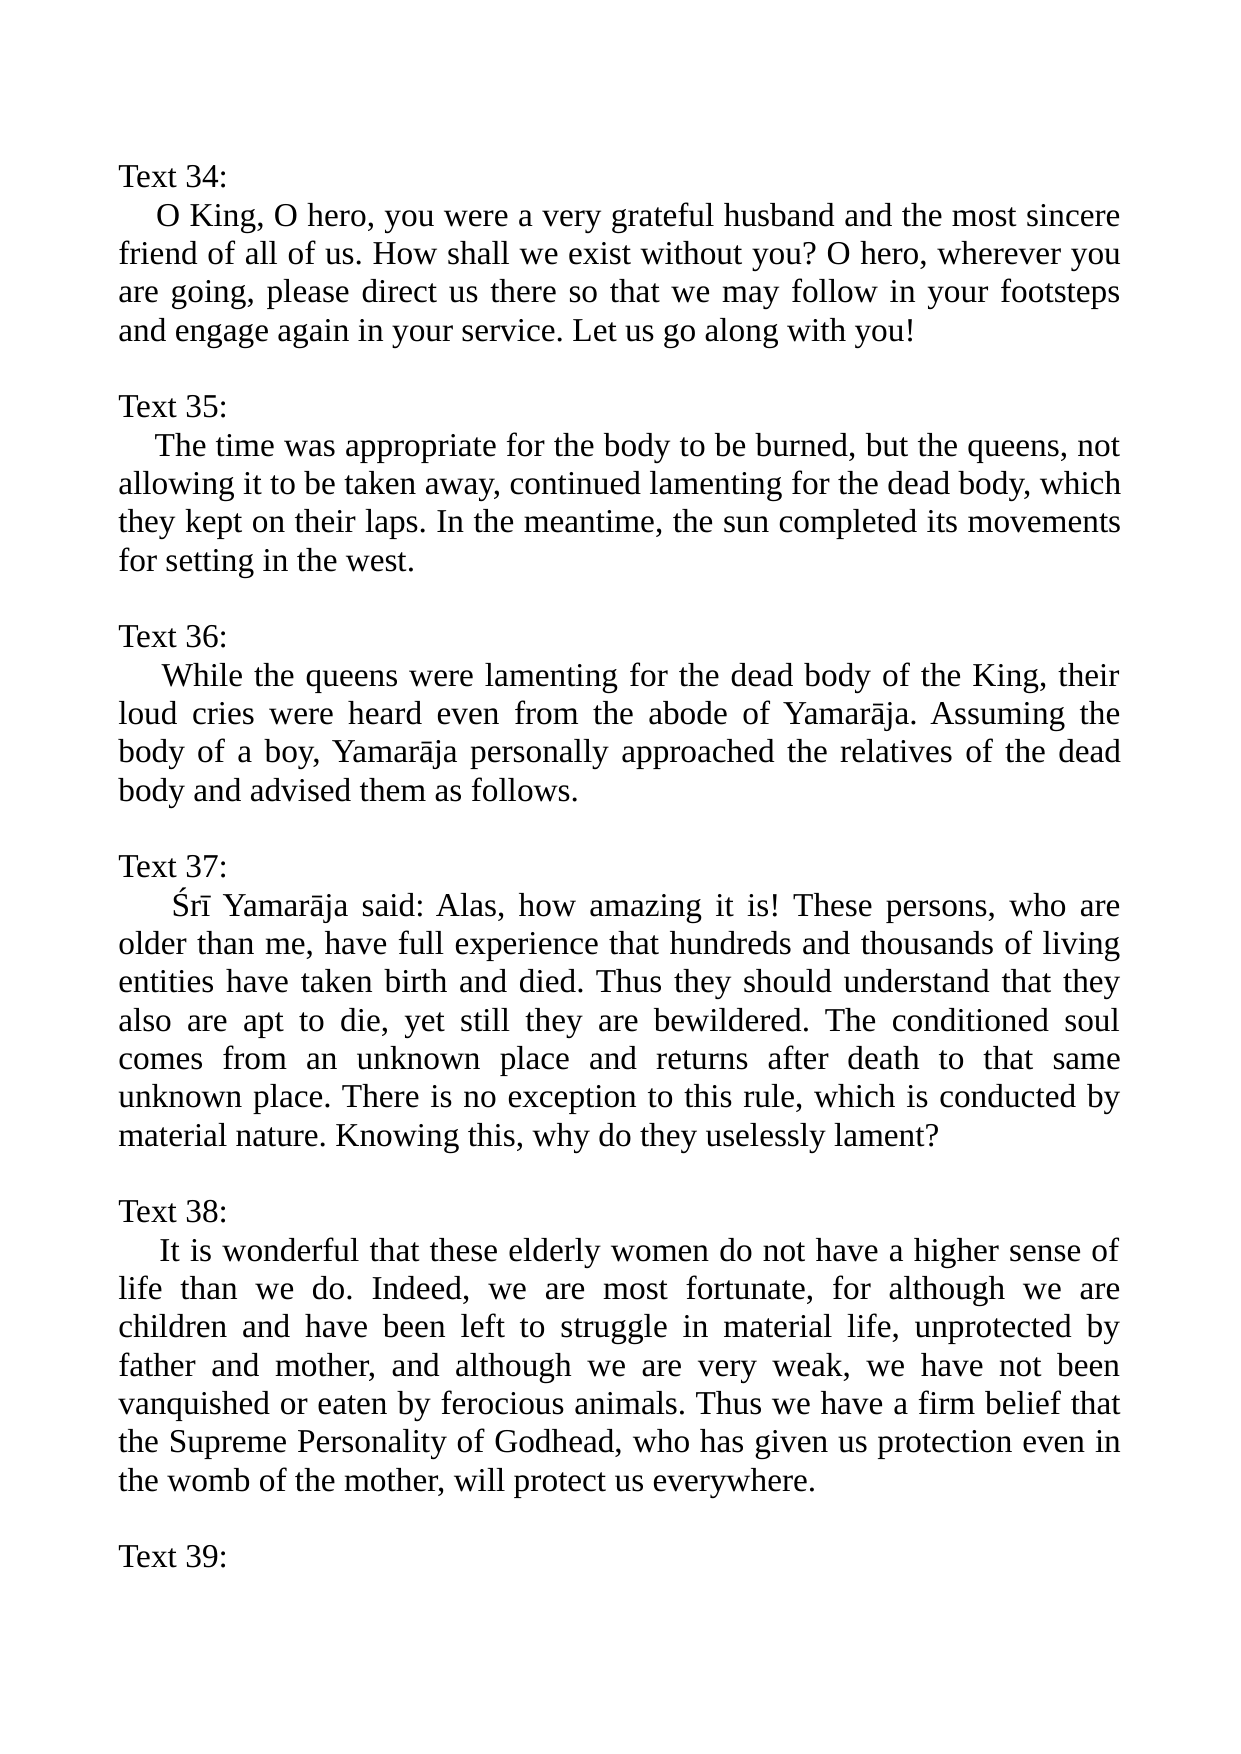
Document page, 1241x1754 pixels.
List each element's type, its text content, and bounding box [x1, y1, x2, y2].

text It is wonderful that these elderly women do not have a higher sense of life than we do. Indeed, we are most fortunate, for although we are children and have been left to struggle in material life, unprotected by father and mother, and although we are very weak, we have not been vanquished or eaten by ferocious animals. Thus we have a firm belief that the Supreme Personality of Godhead, who has given us protection even in the womb of the mother, will protect us everywhere. [118, 1230, 1122, 1498]
text Text 37: [118, 846, 1122, 885]
text Text 36: [118, 616, 1122, 655]
text Text 39: [118, 1536, 1122, 1575]
text While the queens were lamenting for the dead body of the King, their loud cries were heard even from the abode of Yamarāja. Assuming the body of a boy, Yamarāja personally approached the relatives of the dead body and advised them as follows. [118, 655, 1122, 808]
text Text 34: [118, 156, 1122, 195]
text The time was appropriate for the body to be burned, but the queens, not allowing it to be taken away, continued lamenting for the dead body, which they kept on their laps. In the meantime, the sun completed its movements for setting in the west. [118, 425, 1122, 578]
text Śrī Yamarāja said: Alas, how amazing it is! These persons, who are older than me, have full experience that hundreds and thousands of living entities have taken birth and died. Thus they should understand that they also are apt to die, yet still they are bewildered. The conditioned soul comes from an unknown place and returns after death to that same unknown place. There is no exception to this rule, which is conducted by material nature. Knowing this, why do they uselessly lament? [118, 885, 1122, 1153]
text Text 38: [118, 1191, 1122, 1230]
text Text 35: [118, 386, 1122, 425]
text O King, O hero, you were a very grateful husband and the most sincere friend of all of us. How shall we exist without you? O hero, wherever you are going, please direct us there so that we may follow in your footsteps and engage again in your service. Let us go along with you! [118, 195, 1122, 348]
